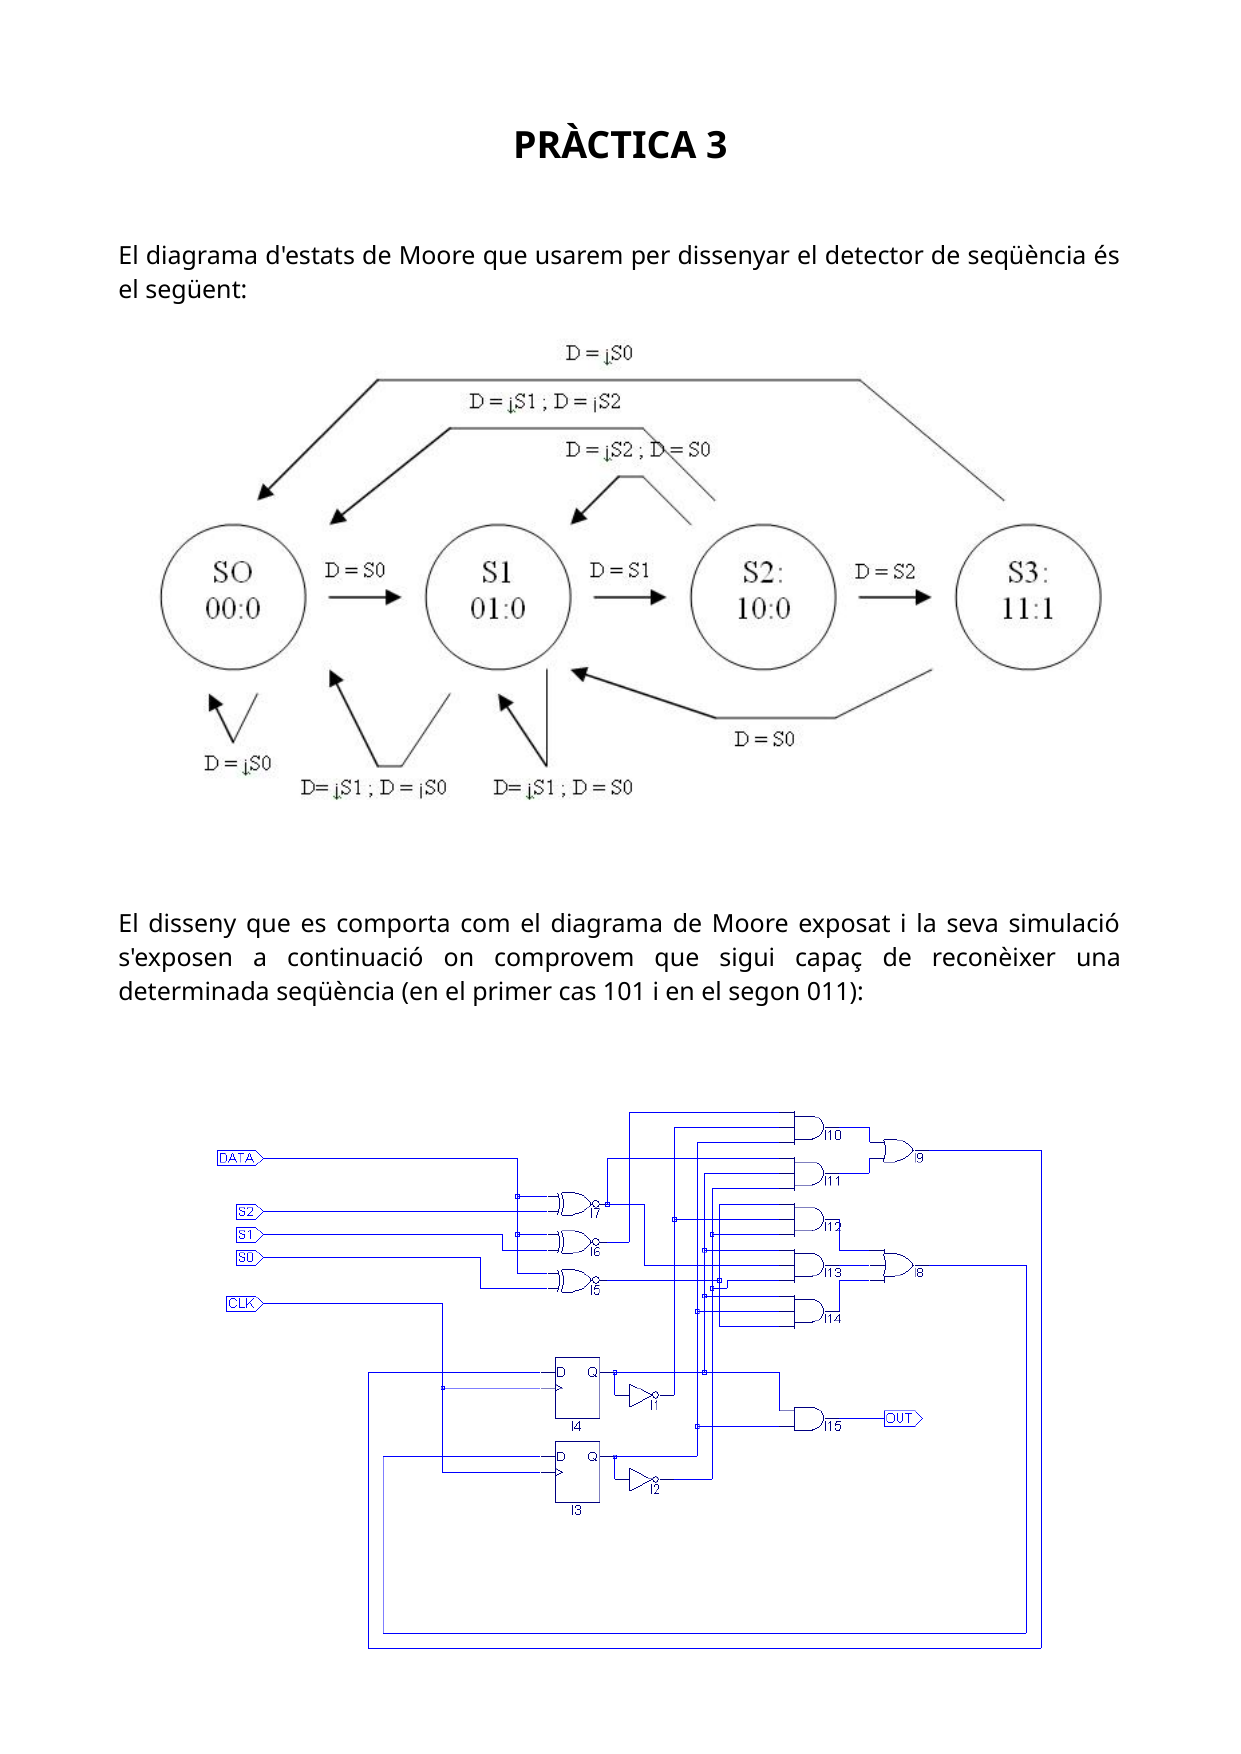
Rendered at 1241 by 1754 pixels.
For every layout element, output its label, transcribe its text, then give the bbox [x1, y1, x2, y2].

text El disseny que es comporta com el diagrama de Moore exposat i la seva simulació s'exposen a continuació on comprovem que sigui capaç de reconèixer una determinada seqüència (en el primer cas 101 i en el segon 011): [118, 872, 1122, 1008]
picture [118, 328, 1122, 804]
text El diagrama d'estats de Moore que usarem per dissenyar el detector de seqüència és el següent: [118, 237, 1122, 305]
text PRÀCTICA 3 [118, 118, 1122, 169]
picture [197, 1050, 1073, 1681]
